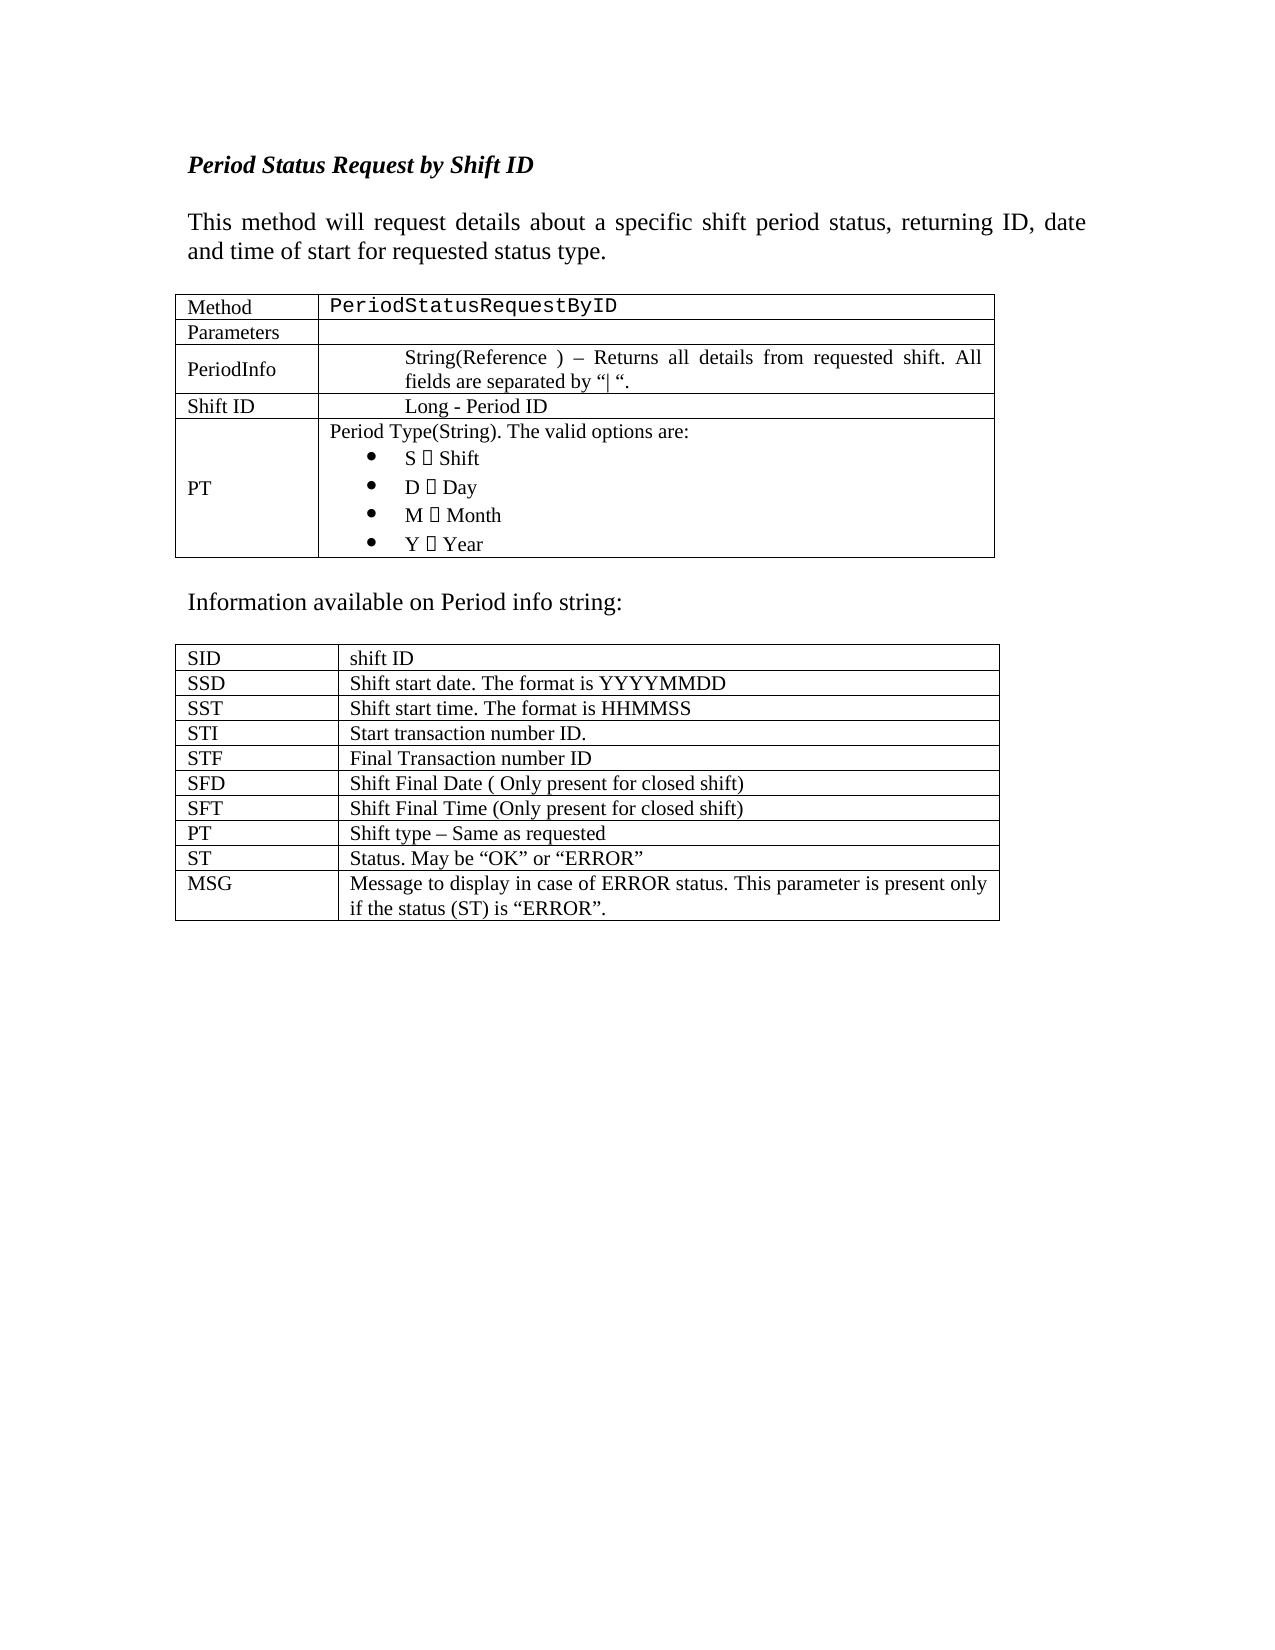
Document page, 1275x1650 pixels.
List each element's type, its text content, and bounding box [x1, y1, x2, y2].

table_cell Final Transaction number ID [339, 746, 999, 770]
table_cell STF [176, 746, 338, 770]
table_cell Parameters [176, 320, 318, 344]
table_cell Start transaction number ID. [339, 721, 999, 745]
table_cell String(Reference ) – Returns all details from requested shift. All fields are separated by “| “. [319, 345, 994, 393]
table_cell PT [176, 821, 338, 845]
table_cell Status. May be “OK” or “ERROR” [339, 846, 999, 870]
table_header shift ID [339, 645, 999, 669]
table_cell Message to display in case of ERROR status. This parameter is present only if the status (ST) is “ERROR”. [339, 871, 999, 919]
table_cell SST [176, 696, 338, 720]
table_cell Shift Final Date ( Only present for closed shift) [339, 771, 999, 795]
table_cell PeriodInfo [176, 345, 318, 393]
table_cell [319, 320, 994, 344]
table_cell Shift start date. The format is YYYYMMDD [339, 671, 999, 694]
table_cell Long - Period ID [319, 394, 994, 418]
table_cell Shift Final Time (Only present for closed shift) [339, 796, 999, 820]
table_cell MSG [176, 871, 338, 919]
table_cell Shift type – Same as requested [339, 821, 999, 845]
table_cell SSD [176, 671, 338, 694]
text Period Status Request by Shift ID [187, 150, 1087, 179]
table_cell SFT [176, 796, 338, 820]
table_cell SFD [176, 771, 338, 795]
table_header SID [176, 645, 338, 669]
table_cell Period Type(String). The valid options are: S  Shift D  Day M  Month Y  Year [319, 419, 994, 557]
text This method will request details about a specific shift period status, returning ID, date and time of start for requested status type. [187, 207, 1087, 265]
table_cell Shift ID [176, 394, 318, 418]
text Information available on Period info string: [187, 587, 1087, 616]
table_cell Shift start time. The format is HHMMSS [339, 696, 999, 720]
table_header Method [176, 295, 318, 319]
table_header PeriodStatusRequestByID [319, 295, 994, 319]
table_cell STI [176, 721, 338, 745]
table_cell PT [176, 419, 318, 557]
table_cell ST [176, 846, 338, 870]
